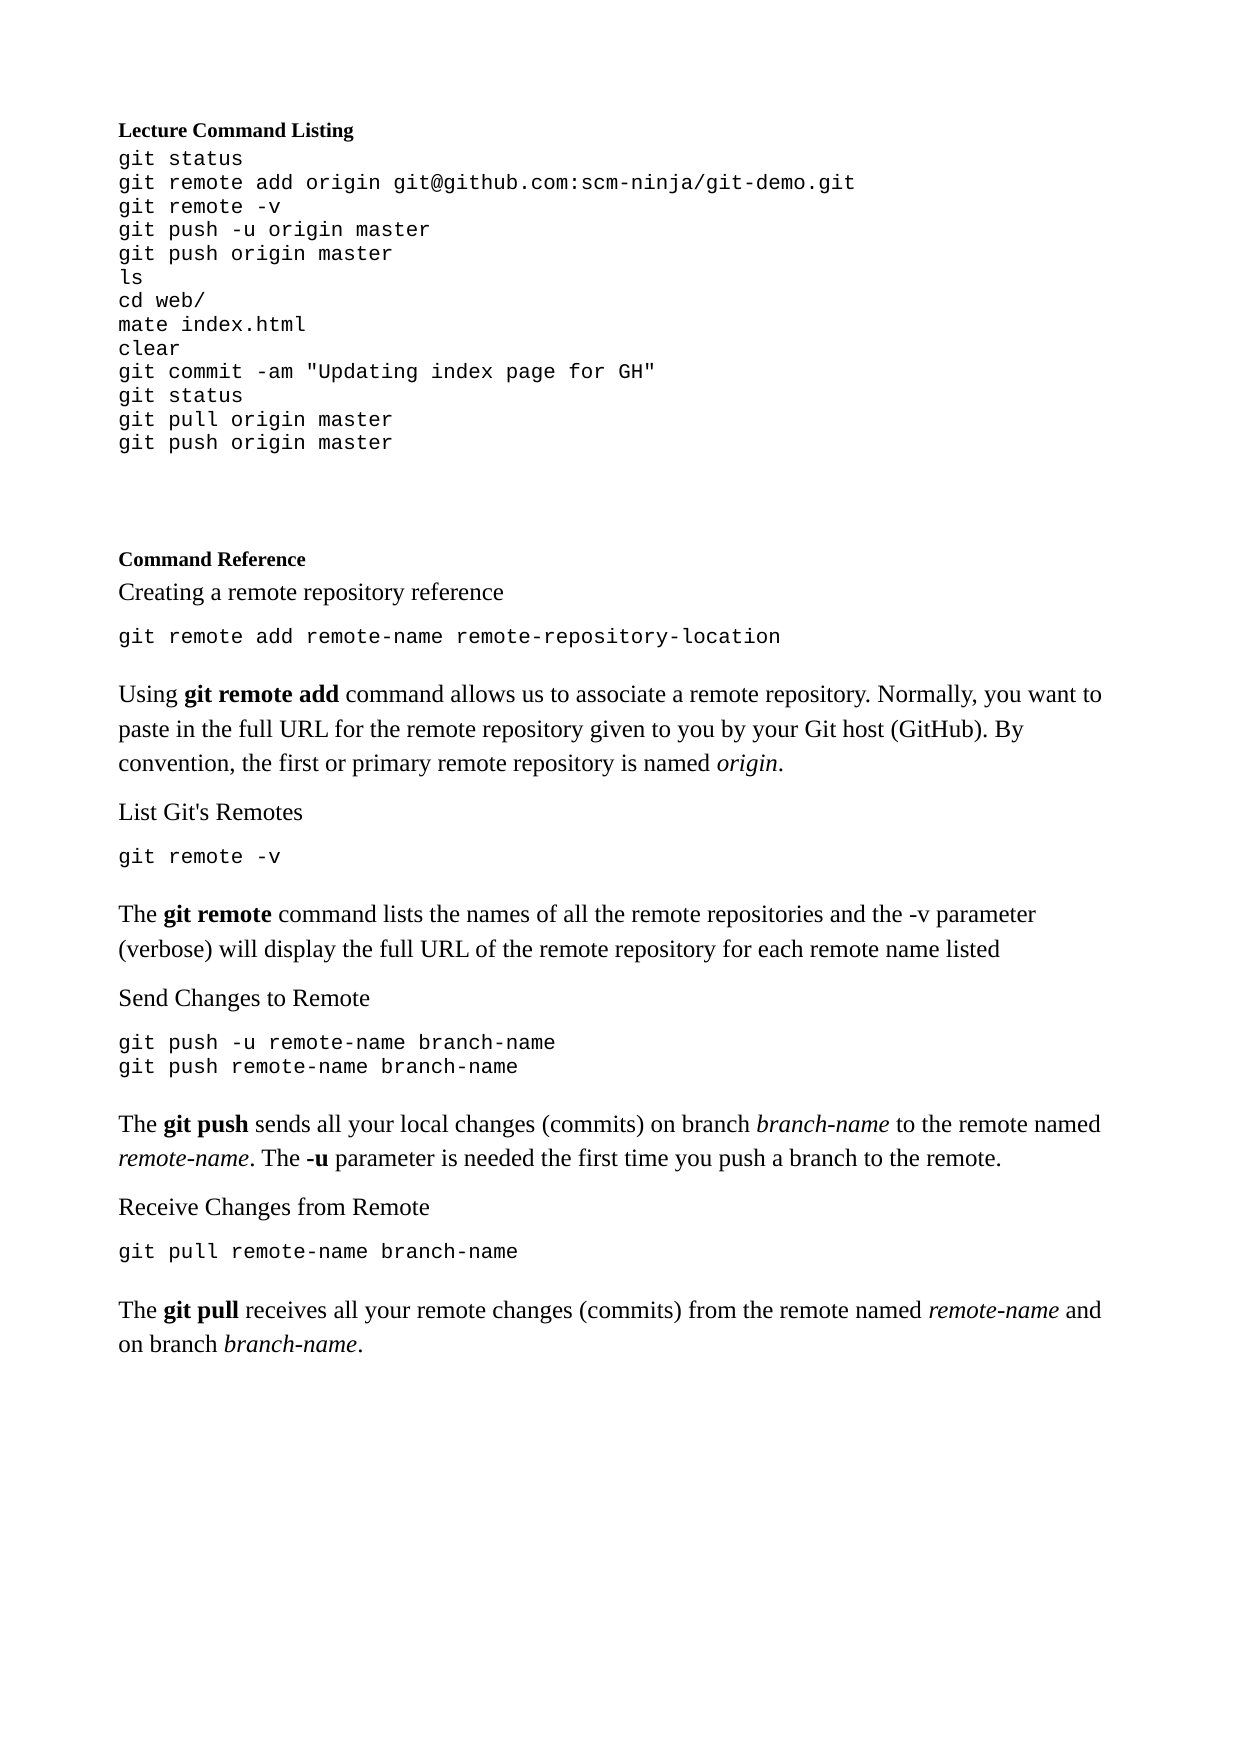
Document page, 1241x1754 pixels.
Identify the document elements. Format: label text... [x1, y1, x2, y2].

text The git pull receives all your remote changes (commits) from the remote named remote-name and on branch branch-name. [118, 1295, 1122, 1358]
text git push origin master [118, 243, 1122, 267]
text git status [118, 148, 1122, 172]
text Receive Changes from Remote [118, 1192, 1122, 1221]
text git status [118, 385, 1122, 408]
text The git remote command lists the names of all the remote repositories and the -v parameter (verbose) will display the full URL of the remote repository for each remote name listed [118, 899, 1122, 963]
text git pull origin master [118, 408, 1122, 432]
text git remote -v [118, 846, 1122, 870]
text git pull remote-name branch-name [118, 1242, 1122, 1265]
text git push remote-name branch-name [118, 1056, 1122, 1079]
text cd web/ [118, 290, 1122, 314]
text git push -u origin master [118, 219, 1122, 243]
text clear [118, 338, 1122, 361]
text mate index.html [118, 314, 1122, 338]
text List Git's Remotes [118, 797, 1122, 826]
text git remote add remote-name remote-repository-location [118, 626, 1122, 650]
subtitle Lecture Command Listing [118, 118, 1122, 142]
text git remote add origin git@github.com:scm-ninja/git-demo.git [118, 172, 1122, 196]
text ls [118, 267, 1122, 290]
text Send Changes to Remote [118, 983, 1122, 1012]
text git commit -am "Updating index page for GH" [118, 361, 1122, 385]
text git push origin master [118, 432, 1122, 456]
text Using git remote add command allows us to associate a remote repository. Normally, you want to paste in the full URL for the remote repository given to you by your Git host (GitHub). By convention, the first or primary remote repository is named origin. [118, 679, 1122, 777]
text The git push sends all your local changes (commits) on branch branch-name to the remote named remote-name. The -u parameter is needed the first time you push a branch to the remote. [118, 1109, 1122, 1172]
subtitle Command Reference [118, 547, 1122, 571]
text git remote -v [118, 196, 1122, 219]
text Creating a remote repository reference [118, 577, 1122, 606]
text git push -u remote-name branch-name [118, 1032, 1122, 1056]
